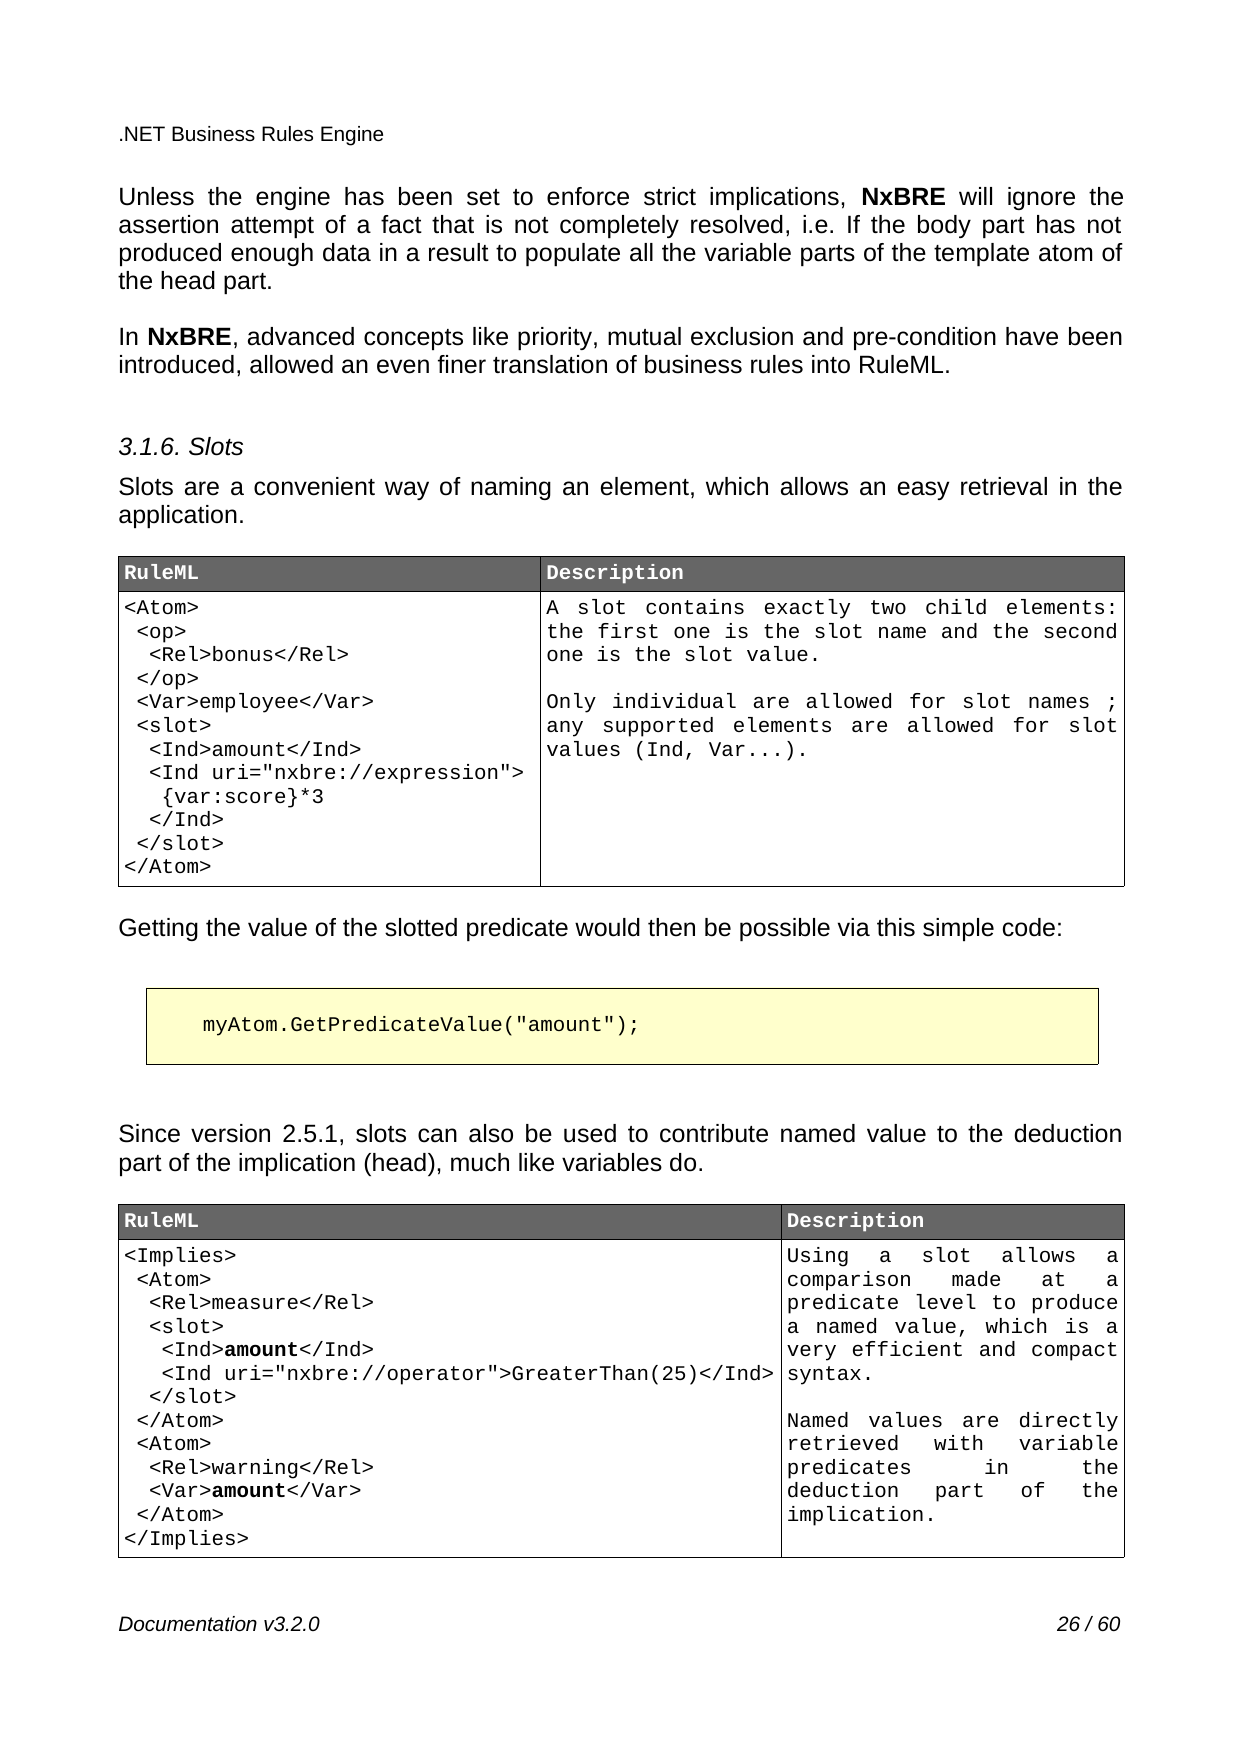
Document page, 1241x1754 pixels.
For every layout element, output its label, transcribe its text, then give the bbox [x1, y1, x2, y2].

text Unless the engine has been set to enforce strict implications, NxBRE will ignore the assertion attempt of a fact that is not completely resolved, i.e. If the body part has not produced enough data in a result to populate all the variable parts of the template atom of the head part. [118, 183, 1124, 295]
table_header Description [782, 1205, 1124, 1239]
table_header RuleML [119, 557, 540, 591]
table_cell A slot contains exactly two child elements: the first one is the slot name and the second one is the slot value. Only individual are allowed for slot names ; any supported elements are allowed for slot values (Ind, Var...). [541, 592, 1124, 886]
table_cell <Implies> <Atom> <Rel>measure</Rel> <slot> <Ind>amount</Ind> <Ind uri="nxbre://operator">GreaterThan(25)</Ind> </slot> </Atom> <Atom> <Rel>warning</Rel> <Var>amount</Var> </Atom> </Implies> [119, 1240, 781, 1557]
text In NxBRE, advanced concepts like priority, mutual exclusion and pre-condition have been introduced, allowed an even finer translation of business rules into RuleML. [118, 323, 1124, 379]
subtitle Slots [118, 432, 1124, 460]
table_cell Using a slot allows a comparison made at a predicate level to produce a named value, which is a very efficient and compact syntax. Named values are directly retrieved with variable predicates in the deduction part of the implication. [782, 1240, 1124, 1557]
text Since version 2.5.1, slots can also be used to contribute named value to the deduction part of the implication (head), much like variables do. [118, 1120, 1124, 1176]
table_header Description [541, 557, 1124, 591]
table_header RuleML [119, 1205, 781, 1239]
text myAtom.GetPredicateValue("amount"); [147, 1011, 1098, 1034]
text Slots are a convenient way of naming an element, which allows an easy retrieval in the application. [118, 473, 1124, 529]
table_cell <Atom> <op> <Rel>bonus</Rel> </op> <Var>employee</Var> <slot> <Ind>amount</Ind> <Ind uri="nxbre://expression"> {var:score}*3 </Ind> </slot> </Atom> [119, 592, 540, 886]
text Getting the value of the slotted predicate would then be possible via this simple code: [118, 914, 1124, 942]
